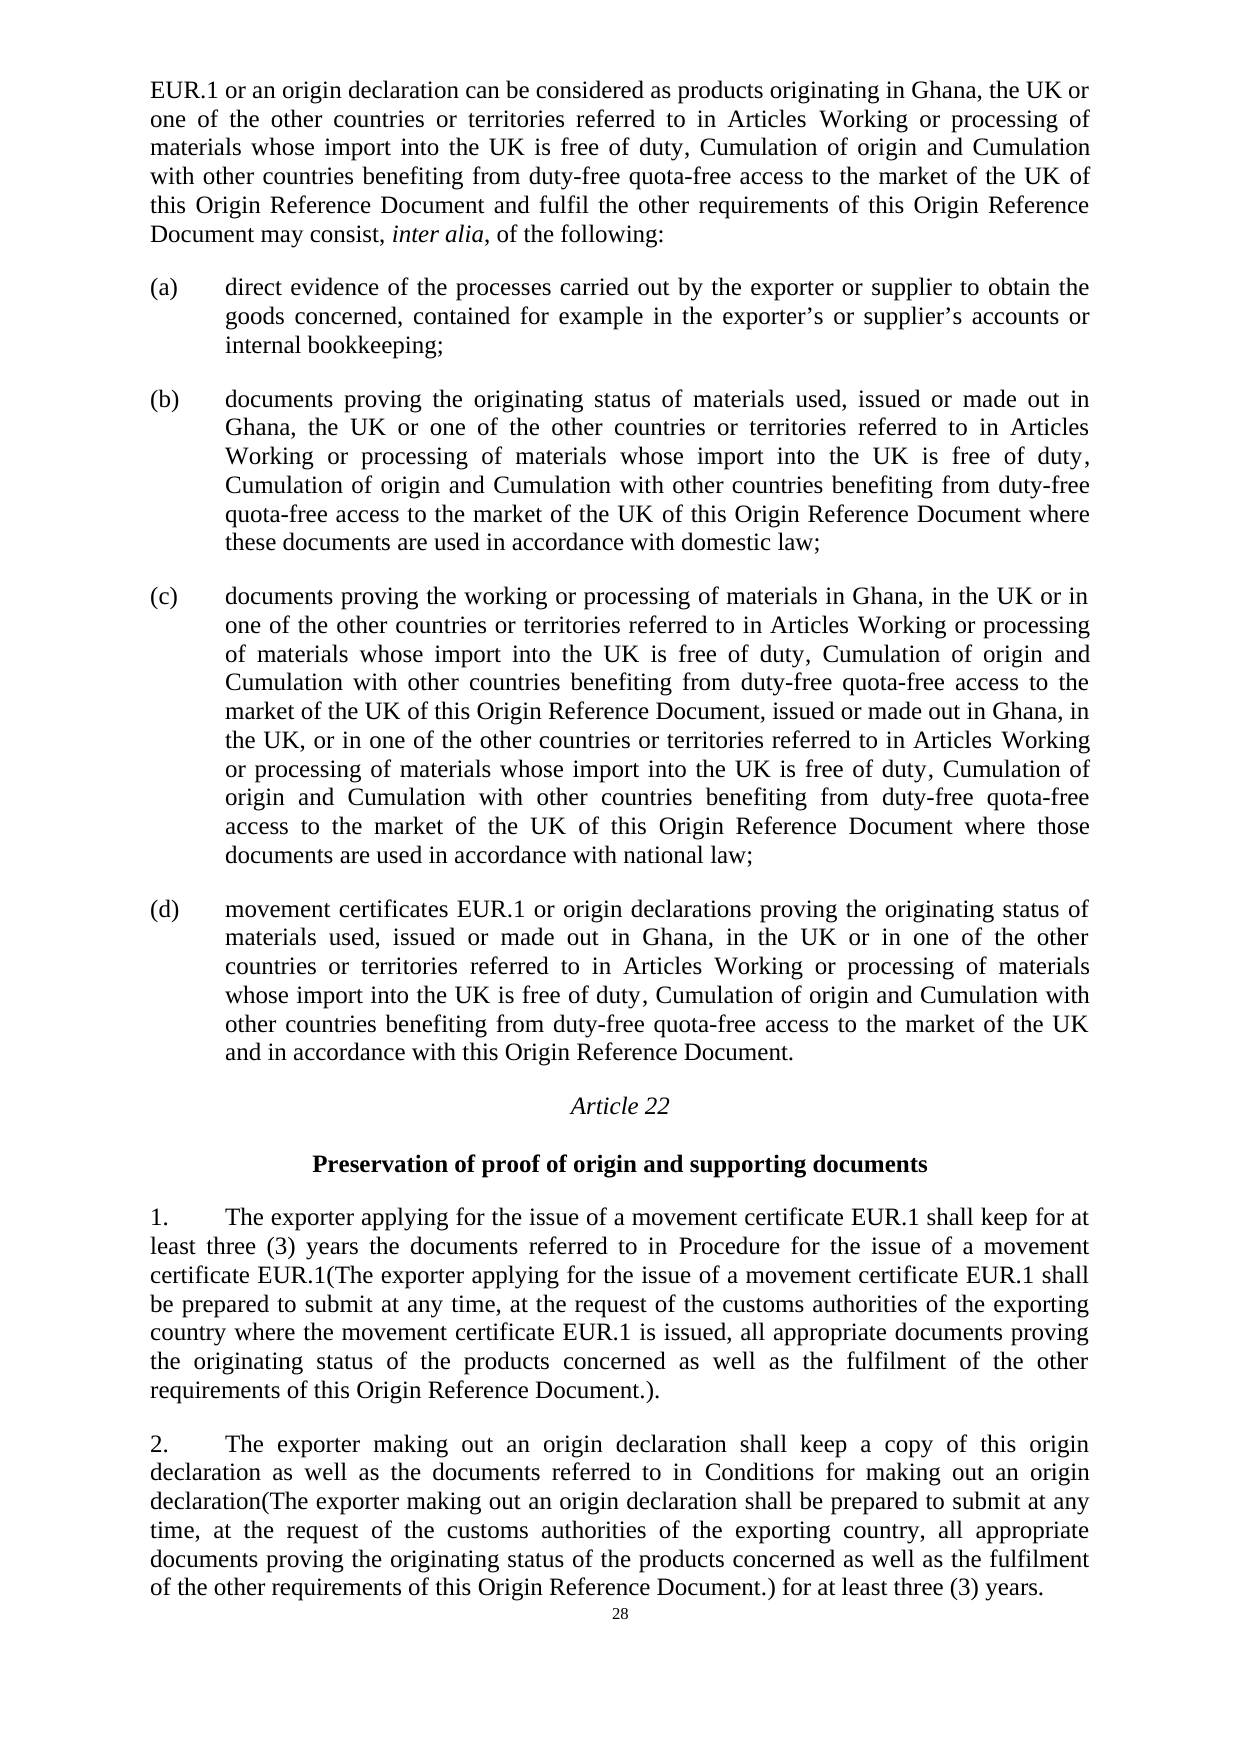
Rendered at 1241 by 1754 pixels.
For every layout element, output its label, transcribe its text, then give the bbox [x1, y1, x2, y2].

text The documents referred to in Articles 18(3) and 21(3) of this Origin Reference Document used for the purpose of proving that products covered by a movement certificate EUR.1 or an origin declaration can be considered as products originating in Ghana, the UK or one of the other countries or territories referred to in Articles 6, 7 and 8 of this Origin Reference Document and fulfil the other requirements of this Origin Reference Document may consist, inter alia, of the following: [150, 75, 1090, 247]
list documents proving the originating status of materials used, issued or made out in Ghana, the UK or one of the other countries or territories referred to in Articles 6, 7 and 8 of this Origin Reference Document where these documents are used in accordance with domestic law; [150, 384, 1090, 556]
list direct evidence of the processes carried out by the exporter or supplier to obtain the goods concerned, contained for example in the exporter’s or supplier’s accounts or internal bookkeeping; [150, 272, 1090, 359]
list The exporter applying for the issue of a movement certificate EUR.1 shall keep for at least three (3) years the documents referred to in Article 18(3). [150, 1202, 1090, 1404]
list documents proving the working or processing of materials in Ghana, in the UK or in one of the other countries or territories referred to in Articles 6, 7 and 8 of this Origin Reference Document, issued or made out in Ghana, in the UK, or in one of the other countries or territories referred to in Articles 6, 7 and 8 of this Origin Reference Document where those documents are used in accordance with national law; [150, 581, 1090, 869]
list movement certificates EUR.1 or origin declarations proving the originating status of materials used, issued or made out in Ghana, in the UK or in one of the other countries or territories referred to in Articles 6, 7 and 8 and in accordance with this Origin Reference Document. [150, 894, 1090, 1066]
list Preservation of proof of origin and supporting documents [150, 1091, 1090, 1177]
list The exporter making out an origin declaration shall keep a copy of this origin declaration as well as the documents referred to in Article 21(3) for at least three (3) years. [150, 1429, 1090, 1601]
